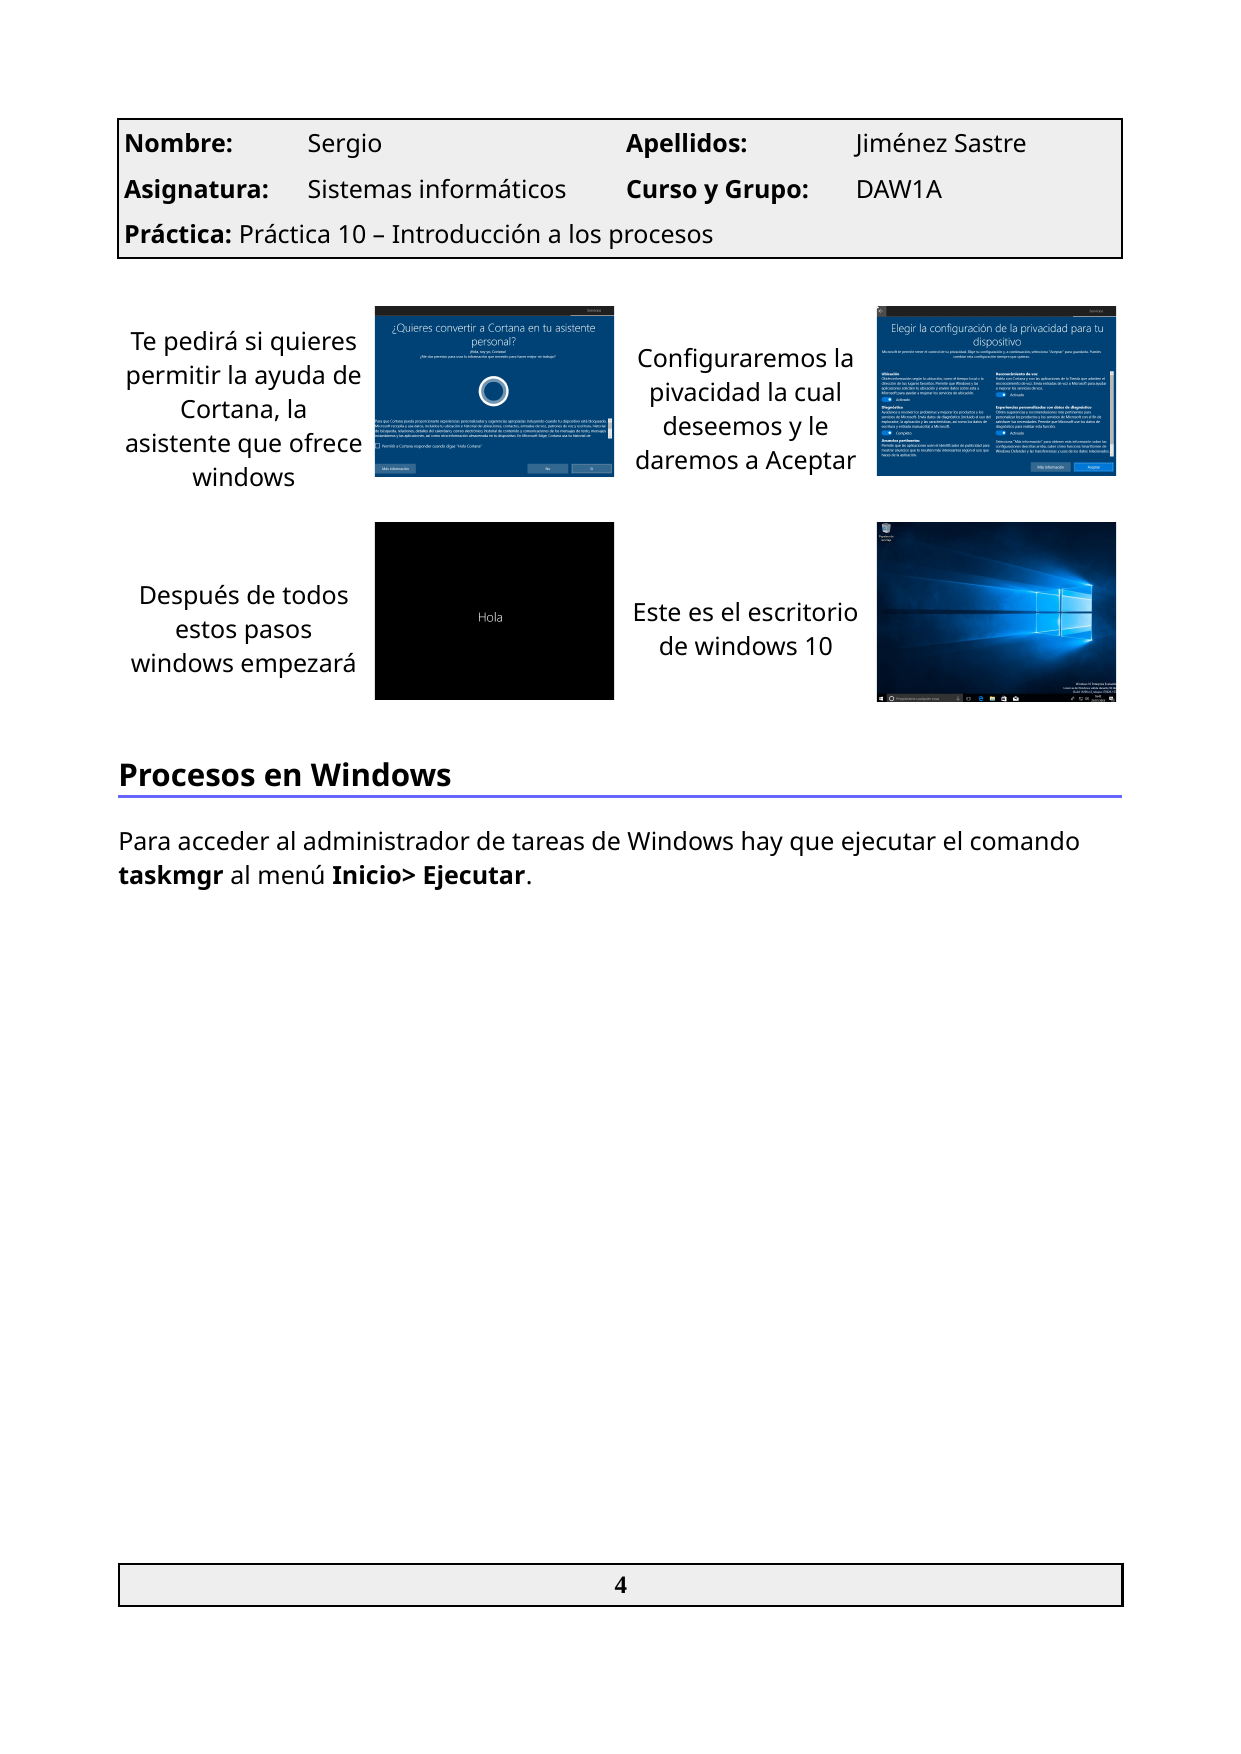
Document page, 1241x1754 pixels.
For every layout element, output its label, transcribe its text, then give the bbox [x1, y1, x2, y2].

picture [876, 306, 1117, 476]
table_cell [871, 516, 1122, 741]
table_cell [369, 700, 620, 741]
picture [374, 306, 615, 477]
table_cell Después de todos estos pasos windows empezará [118, 516, 369, 741]
table_cell Este es el escritorio de windows 10 [620, 516, 871, 741]
table_cell [369, 516, 620, 699]
table_header [118, 798, 1122, 823]
table_cell Te pedirá si quieres permitir la ayuda de Cortana, la asistente que ofrece windows [118, 301, 369, 516]
picture [876, 522, 1117, 702]
table_cell Configuraremos la pivacidad la cual deseemos y le daremos a Aceptar [620, 301, 871, 516]
text Para acceder al administrador de tareas de Windows hay que ejecutar el comando taskmgr al menú Inicio> Ejecutar. [118, 823, 1122, 891]
table_cell [871, 301, 1122, 516]
picture [374, 522, 615, 700]
text Procesos en Windows [118, 753, 1122, 795]
table_cell [369, 301, 620, 516]
